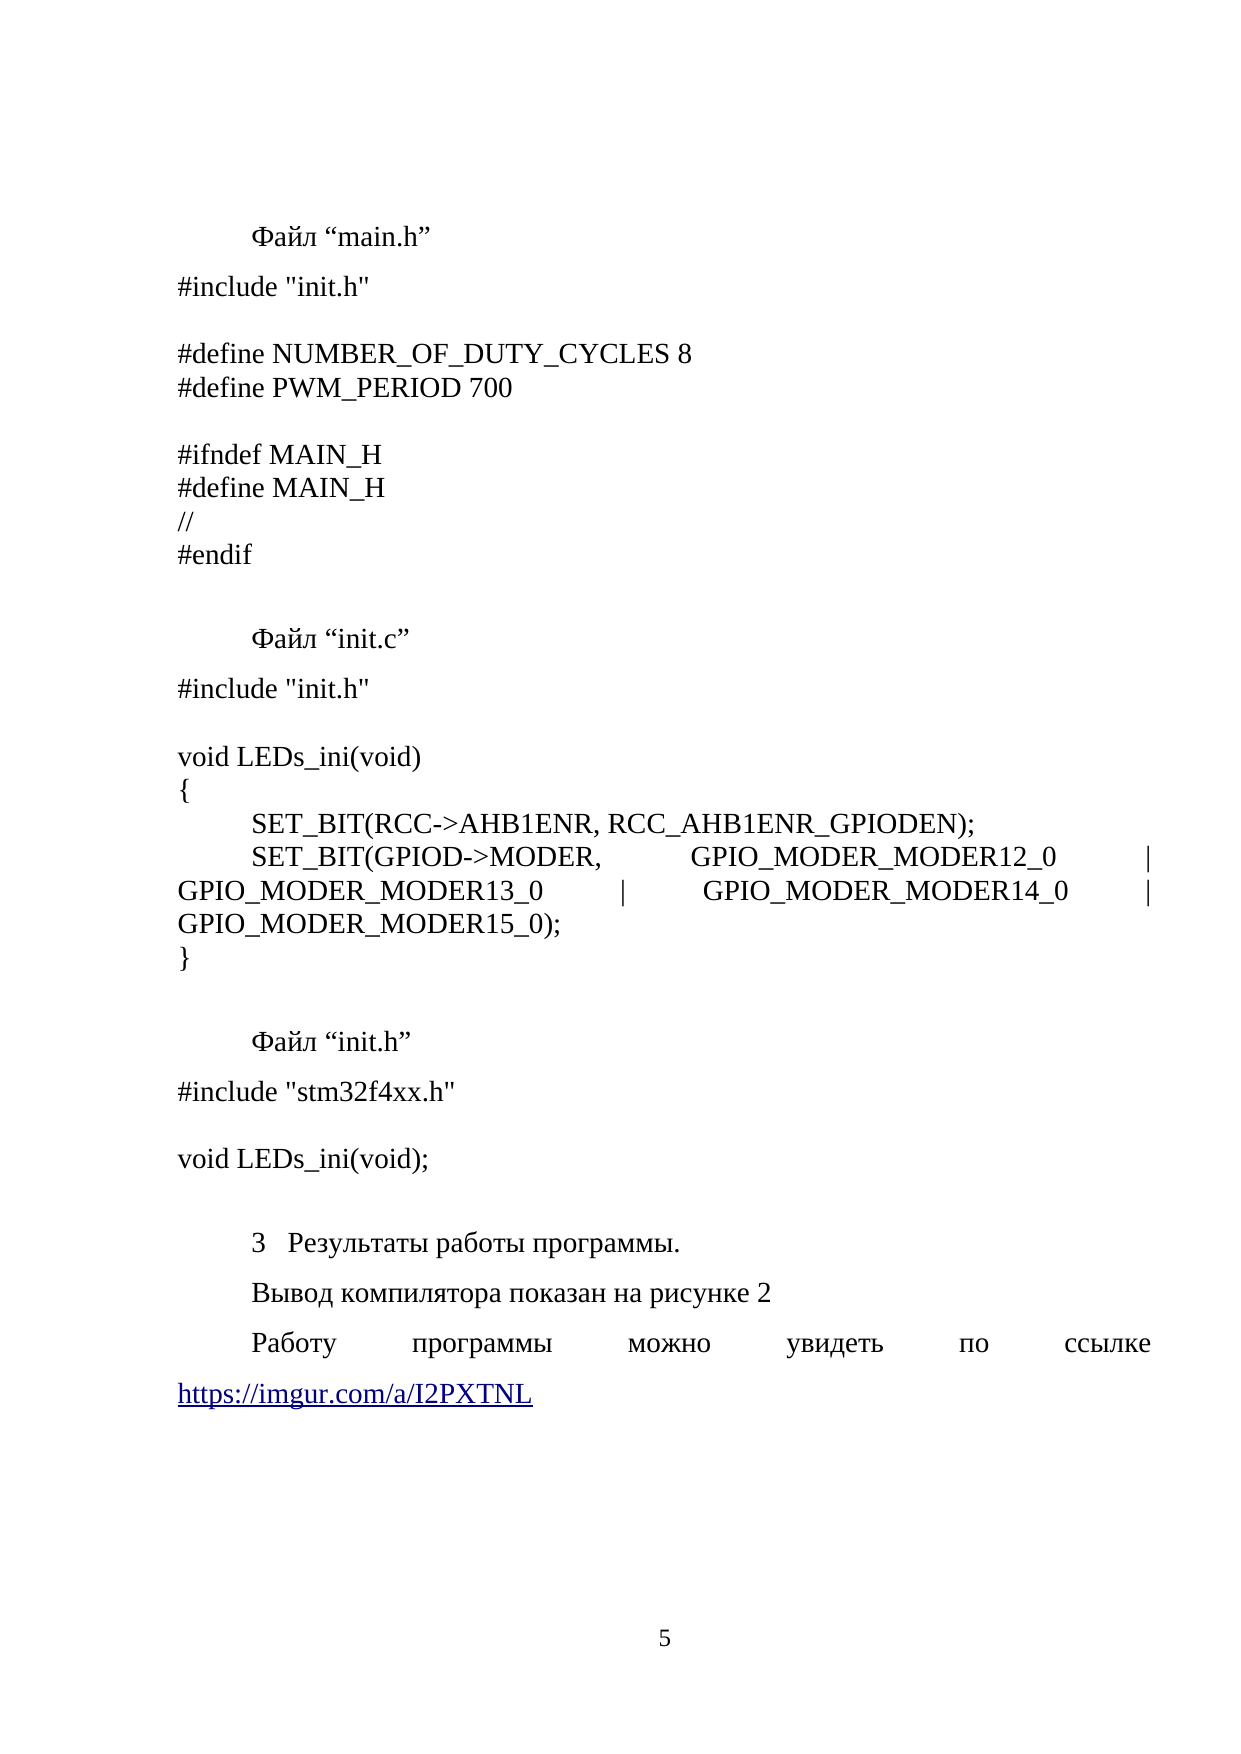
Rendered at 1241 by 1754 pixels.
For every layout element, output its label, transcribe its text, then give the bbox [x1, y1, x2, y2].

text Файл “main.h” [177, 219, 1152, 252]
text #include "init.h" [177, 269, 1152, 303]
text #define NUMBER_OF_DUTY_CYCLES 8 [177, 336, 1152, 370]
list Вывод компилятора показан на рисунке 2 [177, 1275, 1152, 1309]
text SET_BIT(RCC->AHB1ENR, RCC_AHB1ENR_GPIODEN); [177, 806, 1152, 839]
text // [177, 504, 1152, 537]
text } [177, 940, 1152, 973]
text void LEDs_ini(void) [177, 739, 1152, 772]
text { [177, 772, 1152, 806]
text SET_BIT(GPIOD->MODER, GPIO_MODER_MODER12_0 | GPIO_MODER_MODER13_0 | GPIO_MODER_MODER14_0 | GPIO_MODER_MODER15_0); [177, 839, 1152, 940]
text Файл “init.h” [177, 1024, 1152, 1057]
list Работу программы можно увидеть по ссылке https://imgur.com/a/I2PXTNL [177, 1326, 1152, 1409]
text #include "init.h" [177, 672, 1152, 705]
text void LEDs_ini(void); [177, 1141, 1152, 1175]
list 3 Результаты работы программы. [177, 1225, 1152, 1258]
text #include "stm32f4xx.h" [177, 1074, 1152, 1108]
text #endif [177, 537, 1152, 571]
text #define MAIN_H [177, 470, 1152, 504]
text #ifndef MAIN_H [177, 437, 1152, 470]
text Файл “init.c” [177, 621, 1152, 655]
text #define PWM_PERIOD 700 [177, 370, 1152, 403]
